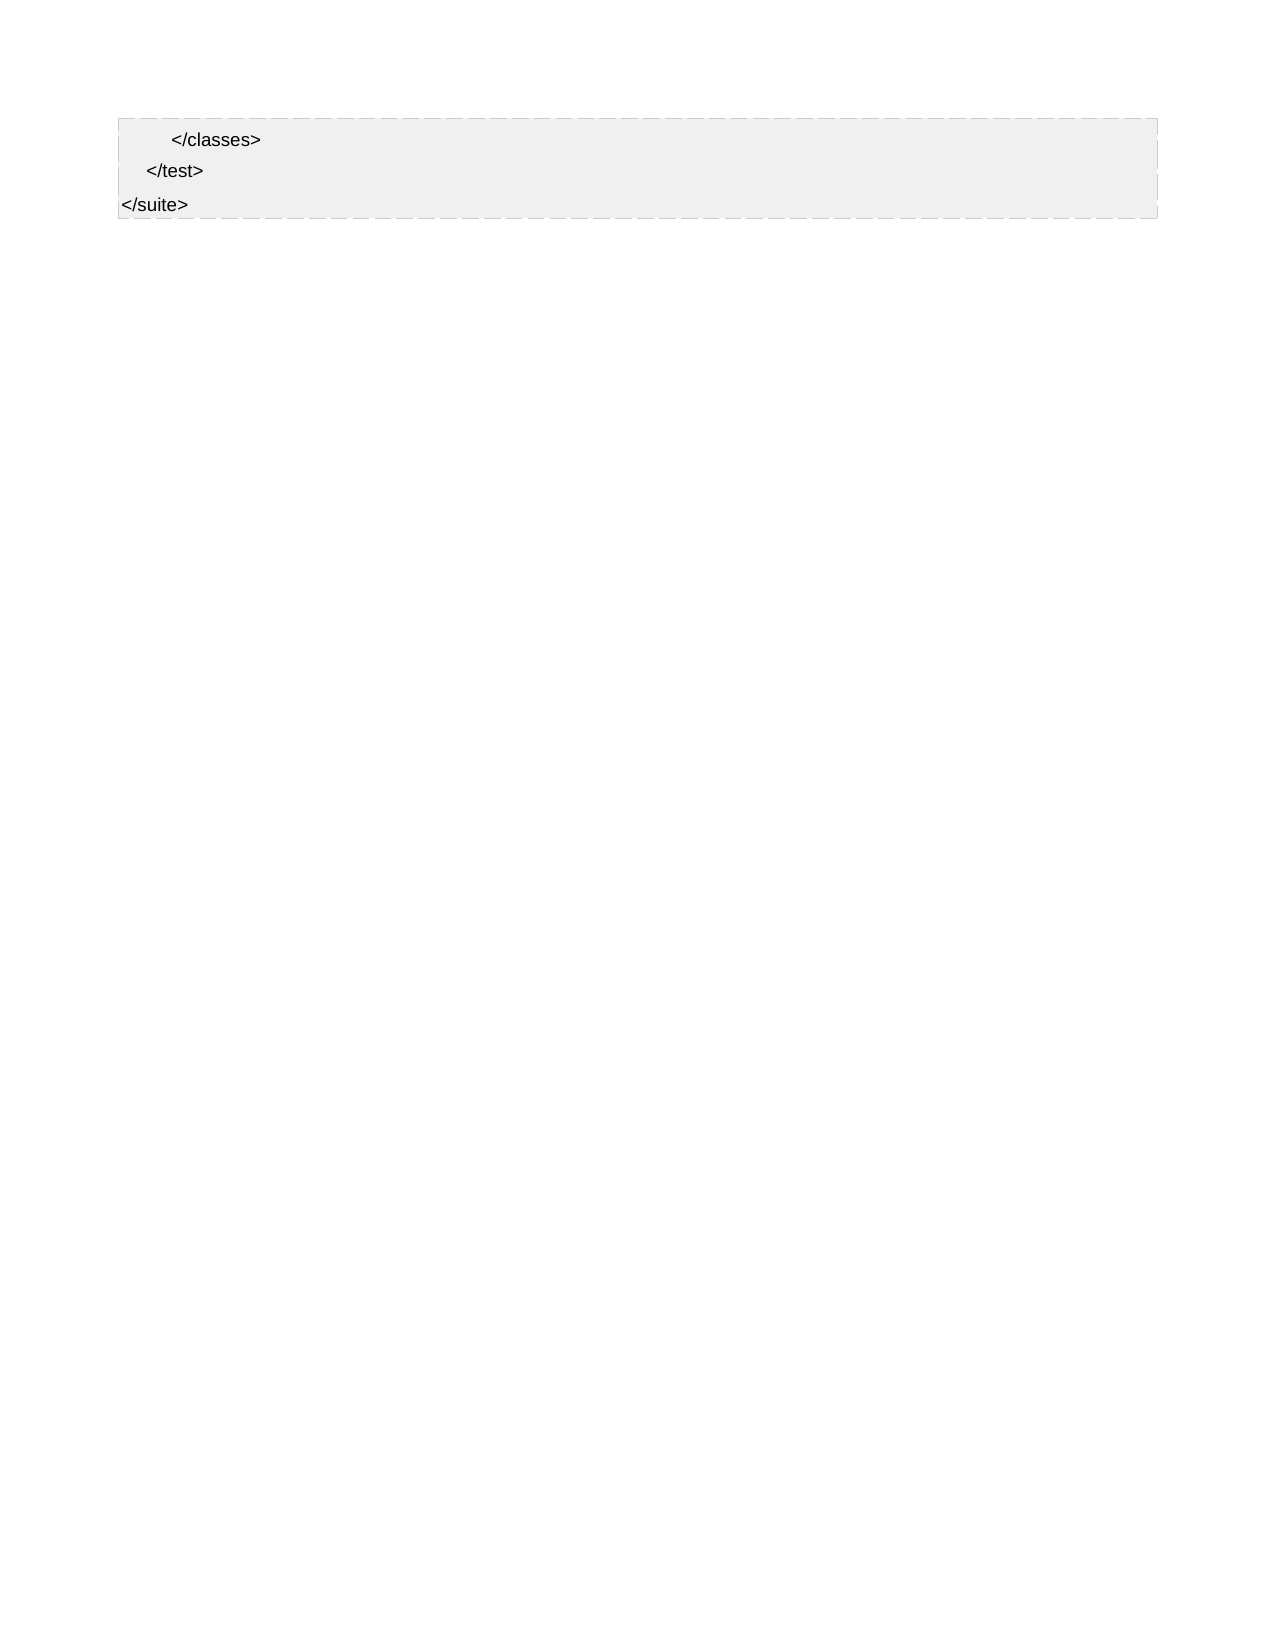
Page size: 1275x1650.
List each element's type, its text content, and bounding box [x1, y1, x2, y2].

text </test> [118, 149, 1157, 181]
text </classes> [118, 118, 1157, 149]
text </suite> [118, 181, 1157, 218]
